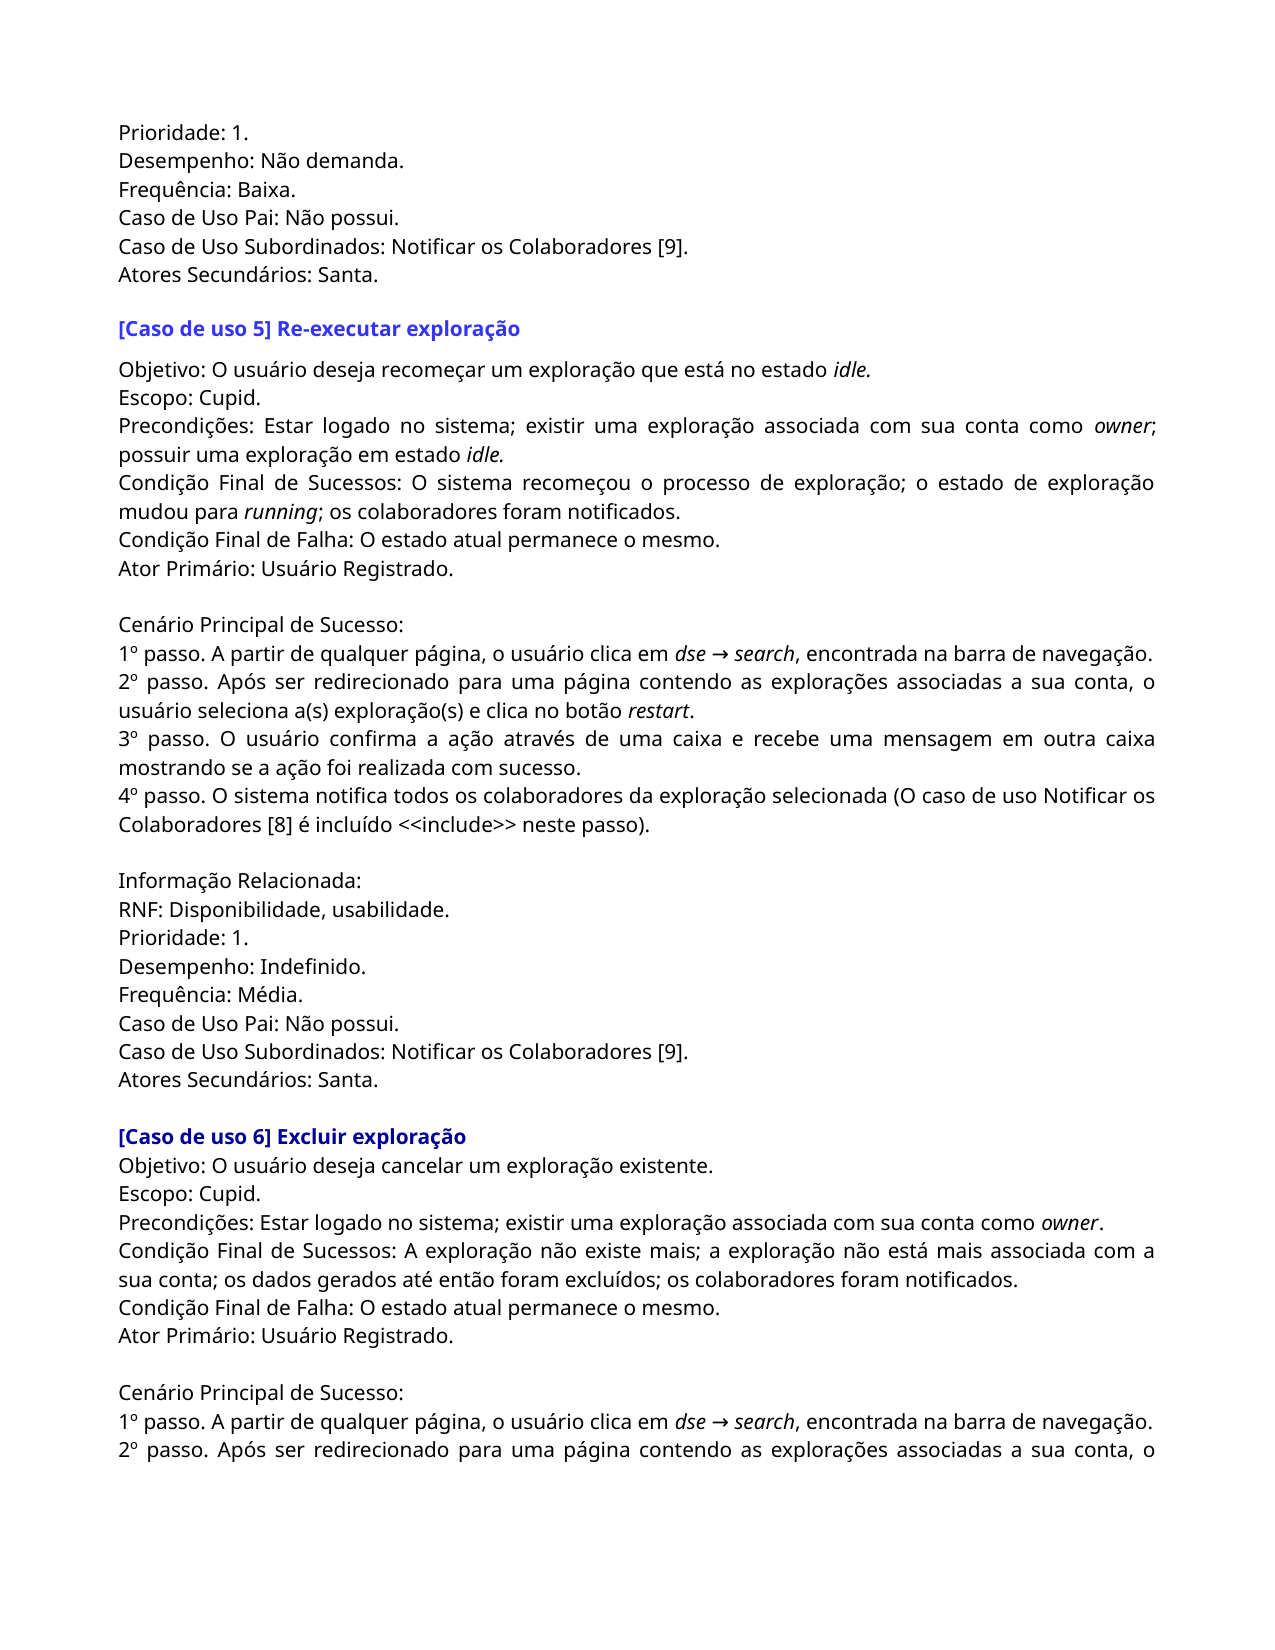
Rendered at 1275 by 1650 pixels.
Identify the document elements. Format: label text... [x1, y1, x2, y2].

text Escopo: Cupid. [118, 1179, 1157, 1208]
text Frequência: Média. [118, 980, 1157, 1009]
text Caso de Uso Subordinados: Notificar os Colaboradores [9]. [118, 1037, 1157, 1066]
text [Caso de uso 6] Excluir exploração [118, 1122, 1157, 1151]
text Atores Secundários: Santa. [118, 1066, 1157, 1094]
text Condição Final de Falha: O estado atual permanece o mesmo. [118, 525, 1157, 554]
text 4º passo. O sistema notifica todos os colaboradores da exploração selecionada (O caso de uso Notificar os Colaboradores [8] é incluído <<include>> neste passo). [118, 781, 1157, 838]
text Caso de Uso Pai: Não possui. [118, 203, 1157, 232]
text Prioridade: 1. [118, 923, 1157, 952]
text Cenário Principal de Sucesso: [118, 611, 1157, 639]
text Objetivo: O usuário deseja recomeçar um exploração que está no estado idle. [118, 355, 1157, 383]
text Cenário Principal de Sucesso: [118, 1378, 1157, 1407]
text Informação Relacionada: [118, 867, 1157, 895]
text Caso de Uso Pai: Não possui. [118, 1009, 1157, 1037]
text 2º passo. Após ser redirecionado para uma página contendo as explorações associadas a sua conta, o [118, 1435, 1157, 1464]
text Desempenho: Indefinido. [118, 952, 1157, 980]
text Atores Secundários: Santa. [118, 260, 1157, 289]
text Condição Final de Sucessos: A exploração não existe mais; a exploração não está mais associada com a sua conta; os dados gerados até então foram excluídos; os colaboradores foram notificados. [118, 1236, 1157, 1293]
title [Caso de uso 5] Re-executar exploração [118, 314, 1157, 342]
text Caso de Uso Subordinados: Notificar os Colaboradores [9]. [118, 232, 1157, 260]
text Ator Primário: Usuário Registrado. [118, 554, 1157, 582]
text RNF: Disponibilidade, usabilidade. [118, 895, 1157, 923]
text Objetivo: O usuário deseja cancelar um exploração existente. [118, 1151, 1157, 1179]
text Precondições: Estar logado no sistema; existir uma exploração associada com sua conta como owner; possuir uma exploração em estado idle. [118, 412, 1157, 468]
text 3º passo. O usuário confirma a ação através de uma caixa e recebe uma mensagem em outra caixa mostrando se a ação foi realizada com sucesso. [118, 724, 1157, 781]
text Condição Final de Sucessos: O sistema recomeçou o processo de exploração; o estado de exploração mudou para running; os colaboradores foram notificados. [118, 468, 1157, 525]
text Ator Primário: Usuário Registrado. [118, 1322, 1157, 1350]
text 1º passo. A partir de qualquer página, o usuário clica em dse → search, encontrada na barra de navegação. [118, 1407, 1157, 1435]
text Escopo: Cupid. [118, 383, 1157, 412]
text Frequência: Baixa. [118, 175, 1157, 203]
text Desempenho: Não demanda. [118, 147, 1157, 175]
text 1º passo. A partir de qualquer página, o usuário clica em dse → search, encontrada na barra de navegação. [118, 639, 1157, 667]
text Condição Final de Falha: O estado atual permanece o mesmo. [118, 1293, 1157, 1322]
text Precondições: Estar logado no sistema; existir uma exploração associada com sua conta como owner. [118, 1208, 1157, 1236]
text Prioridade: 1. [118, 118, 1157, 147]
text 2º passo. Após ser redirecionado para uma página contendo as explorações associadas a sua conta, o usuário seleciona a(s) exploração(s) e clica no botão restart. [118, 667, 1157, 724]
